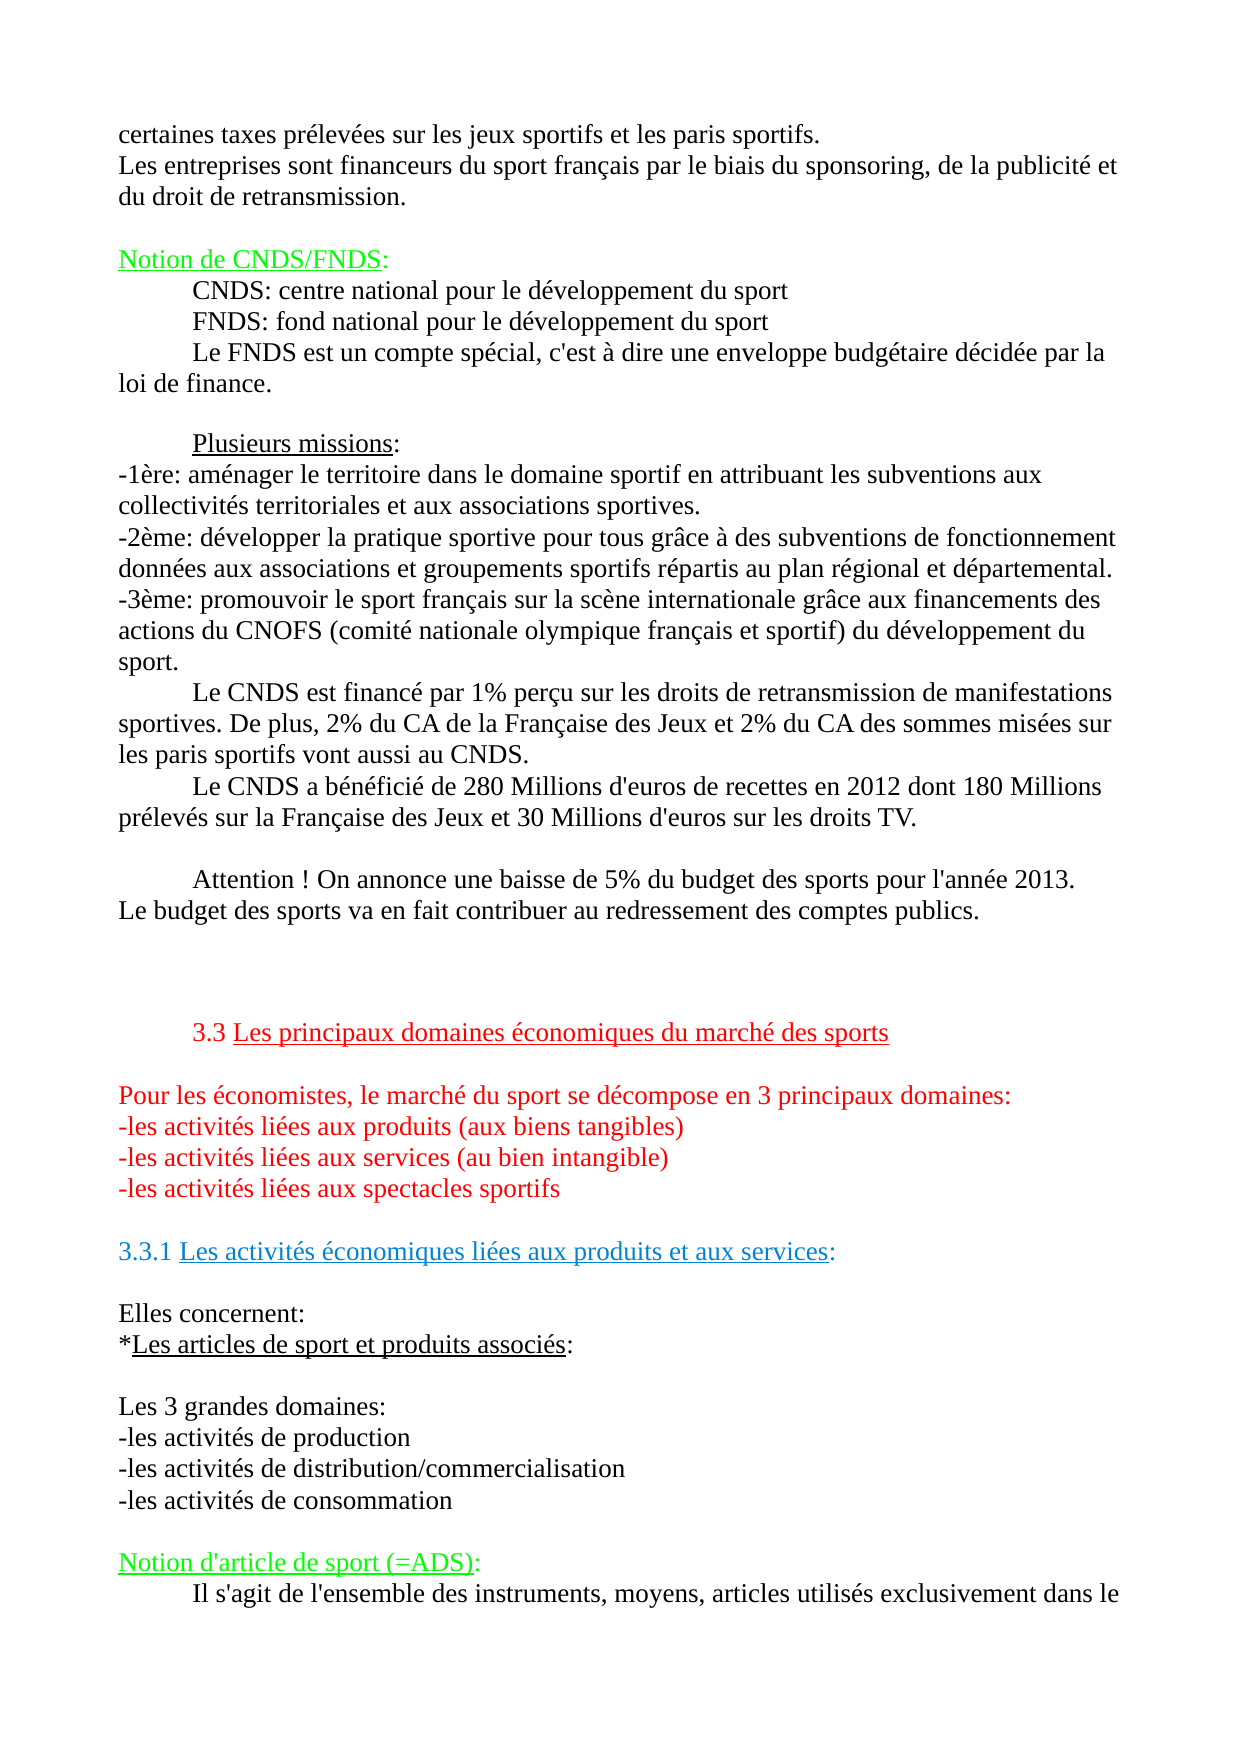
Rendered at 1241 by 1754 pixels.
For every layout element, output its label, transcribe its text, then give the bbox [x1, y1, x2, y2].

text -les activités de consommation [118, 1484, 1122, 1515]
text Le CNDS est financé par 1% perçu sur les droits de retransmission de manifestations sportives. De plus, 2% du CA de la Française des Jeux et 2% du CA des sommes misées sur les paris sportifs vont aussi au CNDS. [118, 676, 1122, 770]
text -les activités liées aux spectacles sportifs [118, 1172, 1122, 1203]
text Le CNDS a bénéficié de 280 Millions d'euros de recettes en 2012 dont 180 Millions prélevés sur la Française des Jeux et 30 Millions d'euros sur les droits TV. [118, 770, 1122, 832]
text Elles concernent: [118, 1297, 1122, 1328]
text Il s'agit de l'ensemble des instruments, moyens, articles utilisés exclusivement dans le [118, 1577, 1122, 1608]
text Attention ! On annonce une baisse de 5% du budget des sports pour l'année 2013. [118, 863, 1122, 894]
text *Les articles de sport et produits associés: [118, 1328, 1122, 1359]
text -les activités de production [118, 1421, 1122, 1453]
text -2ème: développer la pratique sportive pour tous grâce à des subventions de fonctionnement données aux associations et groupements sportifs répartis au plan régional et départemental. [118, 521, 1122, 583]
text Notion d'article de sport (=ADS): [118, 1546, 1122, 1577]
text FNDS: fond national pour le développement du sport [118, 305, 1122, 336]
text Pour les économistes, le marché du sport se décompose en 3 principaux domaines: [118, 1079, 1122, 1110]
text Plusieurs missions: [118, 427, 1122, 458]
text -les activités liées aux services (au bien intangible) [118, 1141, 1122, 1172]
text CNDS: centre national pour le développement du sport [118, 274, 1122, 305]
text -1ère: aménager le territoire dans le domaine sportif en attribuant les subventions aux collectivités territoriales et aux associations sportives. [118, 458, 1122, 521]
text Le budget des sports va en fait contribuer au redressement des comptes publics. [118, 894, 1122, 926]
text Le FNDS est un compte spécial, c'est à dire une enveloppe budgétaire décidée par la loi de finance. [118, 336, 1122, 398]
text 3.3.1 Les activités économiques liées aux produits et aux services: [118, 1234, 1122, 1266]
text -3ème: promouvoir le sport français sur la scène internationale grâce aux financements des actions du CNOFS (comité nationale olympique français et sportif) du développement du sport. [118, 583, 1122, 676]
text -les activités liées aux produits (aux biens tangibles) [118, 1110, 1122, 1141]
text 3.3 Les principaux domaines économiques du marché des sports [118, 1017, 1122, 1048]
text Notion de CNDS/FNDS: [118, 243, 1122, 274]
text Les entreprises sont financeurs du sport français par le biais du sponsoring, de la publicité et du droit de retransmission. [118, 149, 1122, 212]
text Les 3 grandes domaines: [118, 1390, 1122, 1421]
text -les activités de distribution/commercialisation [118, 1453, 1122, 1484]
text certaines taxes prélevées sur les jeux sportifs et les paris sportifs. [118, 118, 1122, 149]
